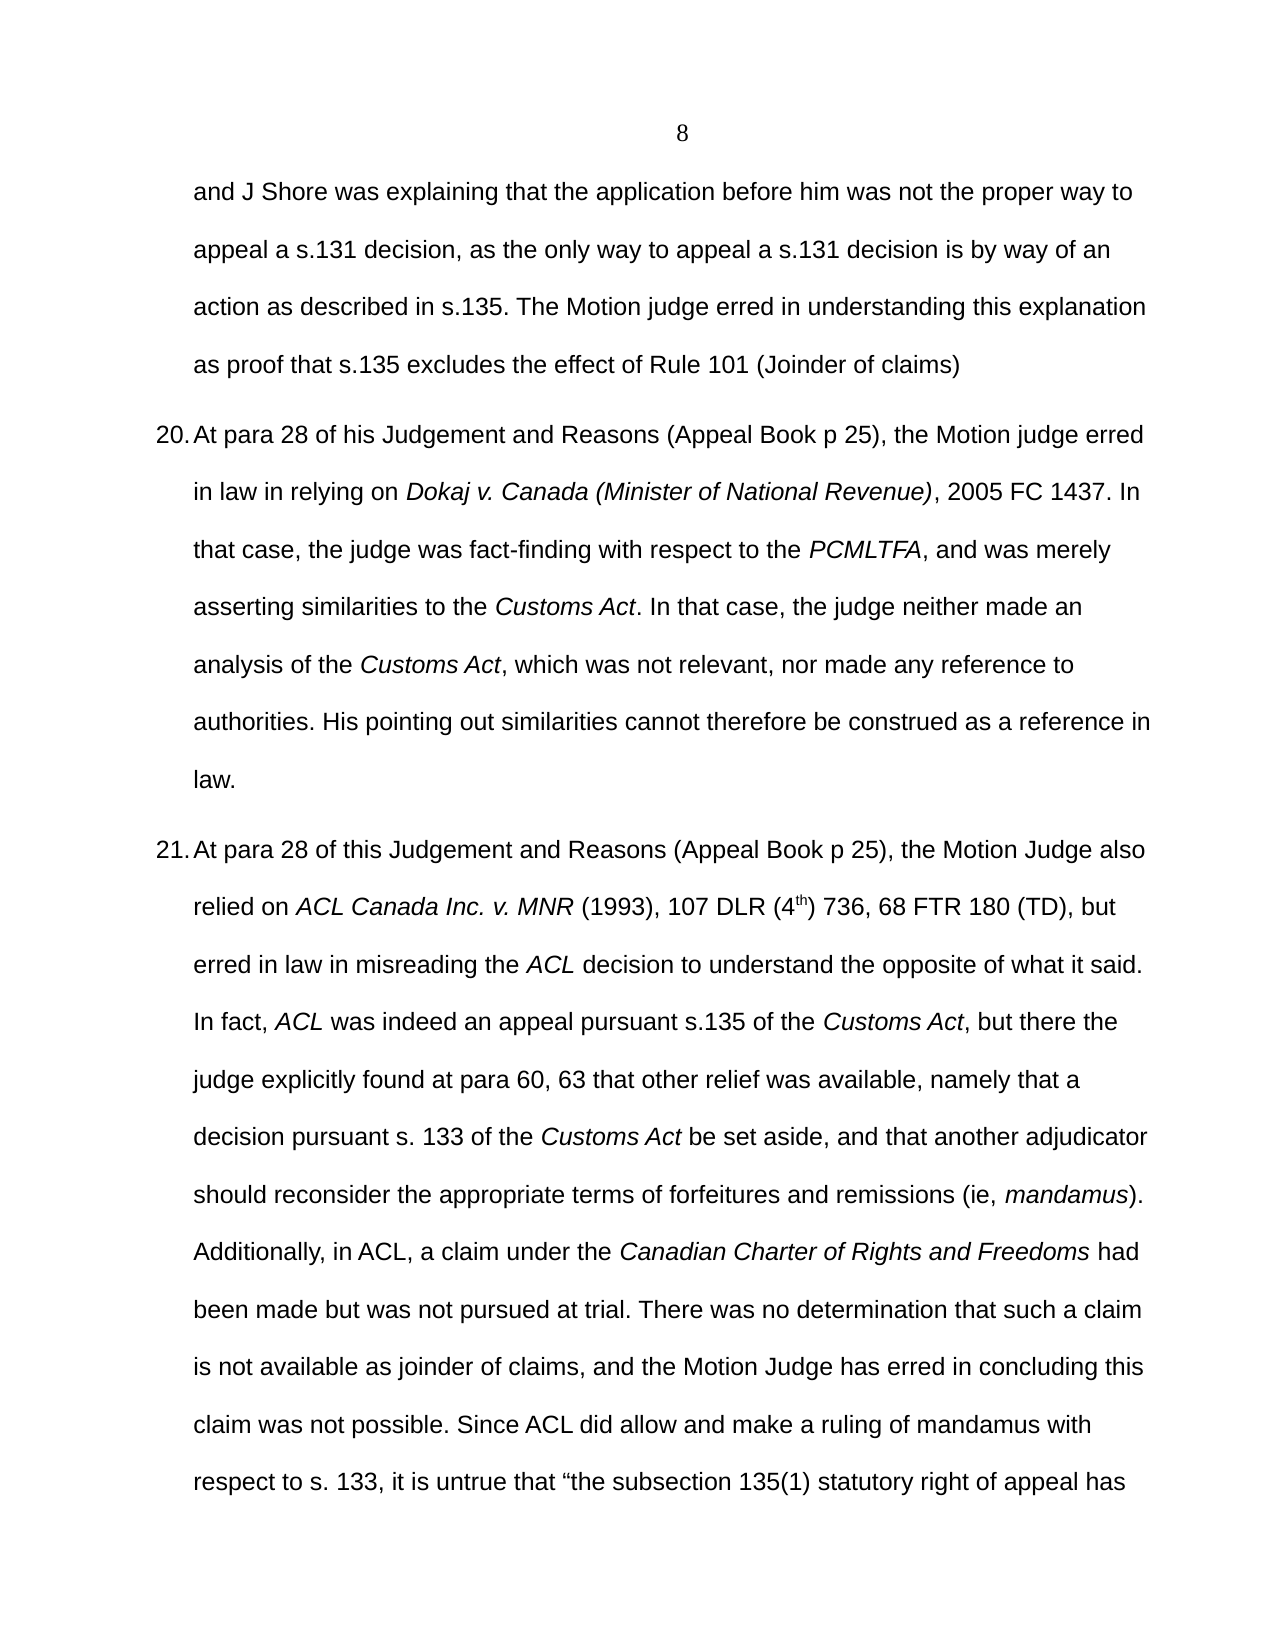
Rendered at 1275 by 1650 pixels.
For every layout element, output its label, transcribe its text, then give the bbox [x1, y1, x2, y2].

subtitle At para 28 of his Judgement and Reasons (Appeal Book p 25), the Motion judge erred in law in relying on Dokaj v. Canada (Minister of National Revenue), 2005 FC 1437. In that case, the judge was fact-finding with respect to the PCMLTFA, and was merely asserting similarities to the Customs Act. In that case, the judge neither made an analysis of the Customs Act, which was not relevant, nor made any reference to authorities. His pointing out similarities cannot therefore be construed as a reference in law. [156, 419, 1157, 793]
subtitle and J Shore was explaining that the application before him was not the proper way to appeal a s.131 decision, as the only way to appeal a s.131 decision is by way of an action as described in s.135. The Motion judge erred in understanding this explanation as proof that s.135 excludes the effect of Rule 101 (Joinder of claims) [156, 177, 1157, 378]
subtitle At para 28 of this Judgement and Reasons (Appeal Book p 25), the Motion Judge also relied on ACL Canada Inc. v. MNR (1993), 107 DLR (4th) 736, 68 FTR 180 (TD), but erred in law in misreading the ACL decision to understand the opposite of what it said. In fact, ACL was indeed an appeal pursuant s.135 of the Customs Act, but there the judge explicitly found at para 60, 63 that other relief was available, namely that a decision pursuant s. 133 of the Customs Act be set aside, and that another adjudicator should reconsider the appropriate terms of forfeitures and remissions (ie, mandamus). Additionally, in ACL, a claim under the Canadian Charter of Rights and Freedoms had been made but was not pursued at trial. There was no determination that such a claim is not available as joinder of claims, and the Motion Judge has erred in concluding this claim was not possible. Since ACL did allow and make a ruling of mandamus with respect to s. 133, it is untrue that “the subsection 135(1) statutory right of appeal has [156, 834, 1157, 1496]
